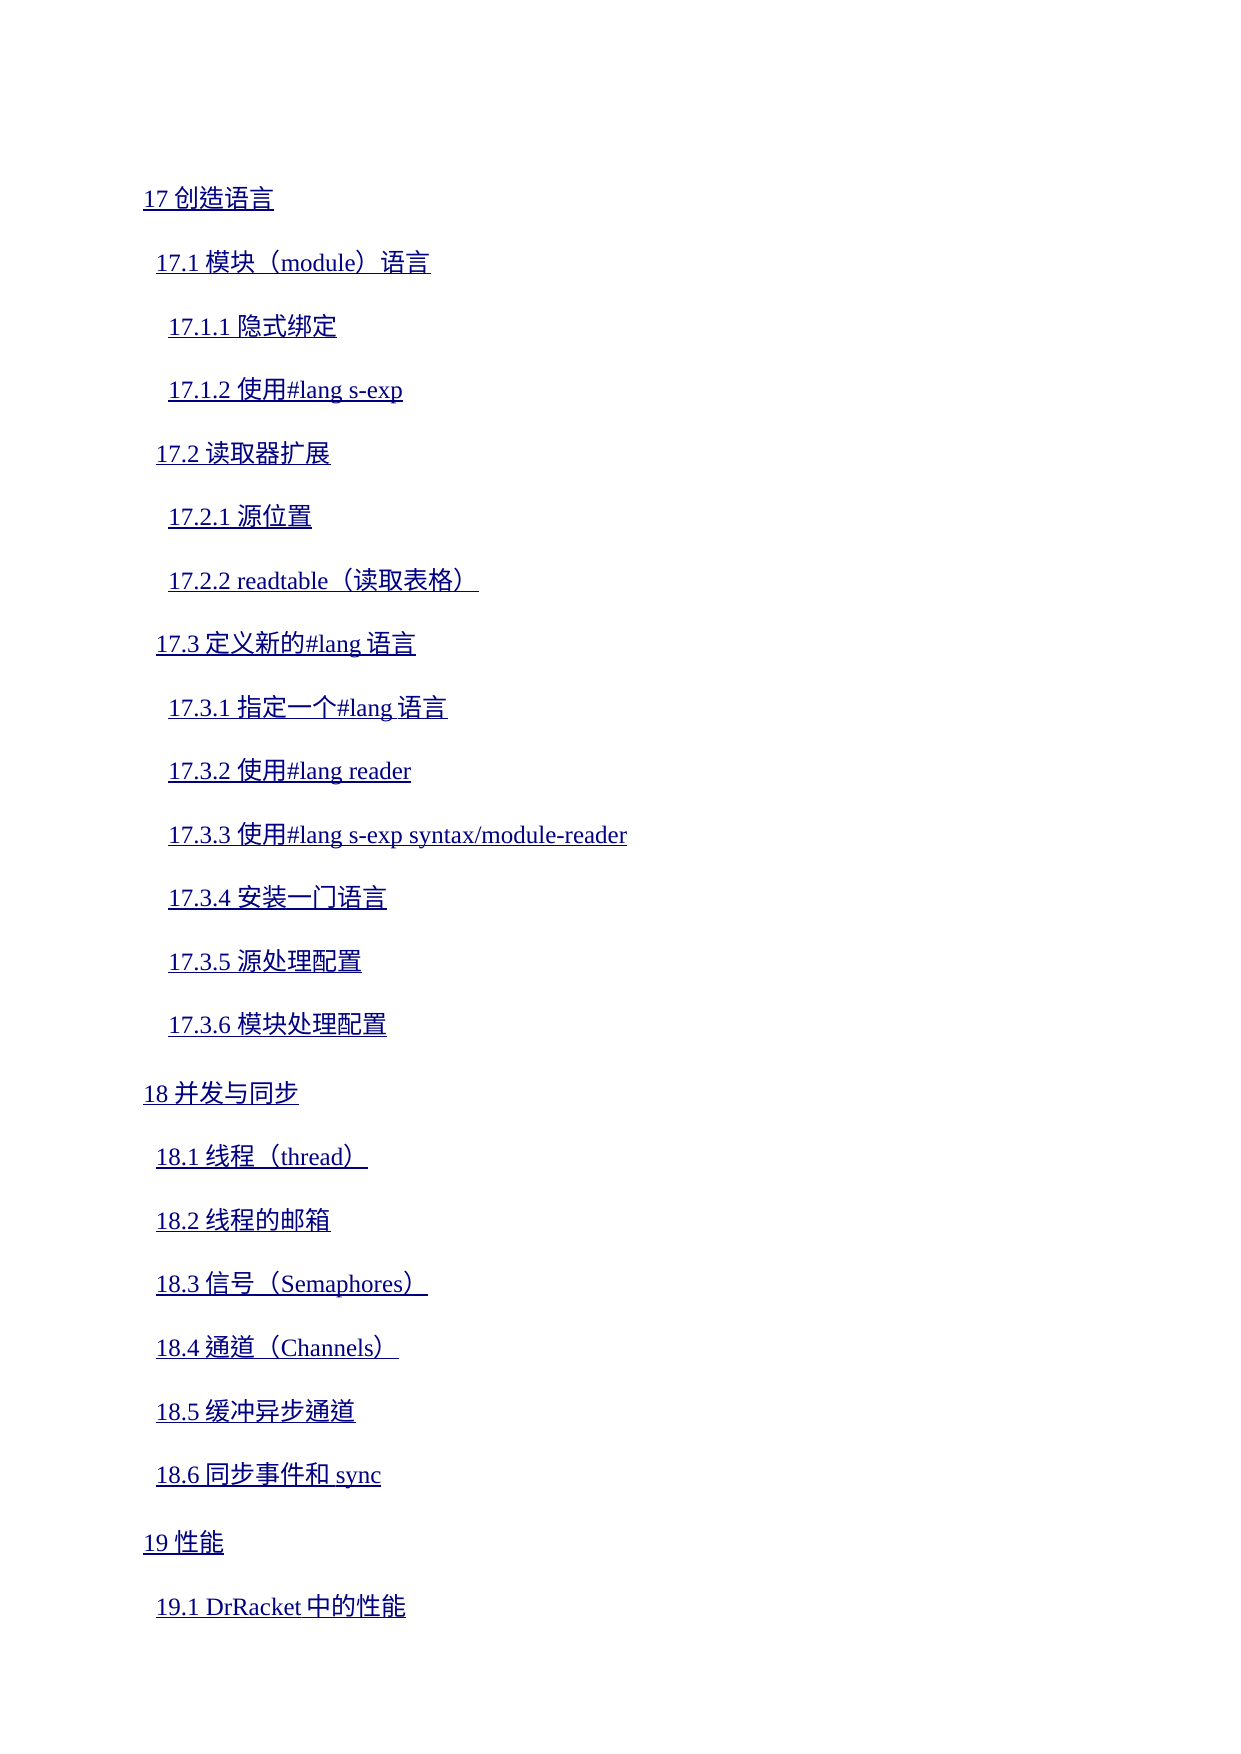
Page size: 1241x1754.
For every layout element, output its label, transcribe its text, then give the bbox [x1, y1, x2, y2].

table_cell [118, 118, 908, 176]
table_cell 18.5 缓冲异步通道 [118, 1393, 908, 1457]
table_cell 18.2 线程的邮箱 [118, 1203, 908, 1266]
table_cell 17 创造语言 [118, 181, 908, 245]
table_cell 17.1 模块（module）语言 [118, 245, 908, 308]
table_cell 18.4 通道（Channels） [118, 1330, 908, 1393]
table_cell 17.2 读取器扩展 [118, 435, 908, 499]
table_cell 17.1.2 使用#lang s-exp [118, 372, 908, 435]
table_cell 17.3.1 指定一个#lang语言 [118, 690, 908, 753]
table_cell 19.1 DrRacket中的性能 [118, 1589, 908, 1623]
table_cell 18.6 同步事件和sync [118, 1457, 908, 1520]
table_cell [118, 176, 908, 181]
table_cell 17.3.6 模块处理配置 [118, 1007, 908, 1071]
table_cell 17.3.5 源处理配置 [118, 944, 908, 1007]
table_cell 18.1 线程（thread） [118, 1139, 908, 1203]
table_cell [118, 1520, 908, 1525]
table_cell 17.3.4 安装一门语言 [118, 880, 908, 944]
table_cell 17.3 定义新的#lang语言 [118, 626, 908, 689]
table_cell 19 性能 [118, 1525, 908, 1589]
table_cell 17.2.2 readtable（读取表格） [118, 563, 908, 626]
table_cell 17.2.1 源位置 [118, 499, 908, 562]
table_cell 17.3.2 使用#lang reader [118, 753, 908, 817]
table_cell 17.1.1 隐式绑定 [118, 308, 908, 372]
table_cell [118, 1071, 908, 1076]
table_cell 18.3 信号（Semaphores） [118, 1266, 908, 1330]
table_cell 18 并发与同步 [118, 1076, 908, 1139]
table_cell 17.3.3 使用#lang s-exp syntax/module-reader [118, 817, 908, 880]
